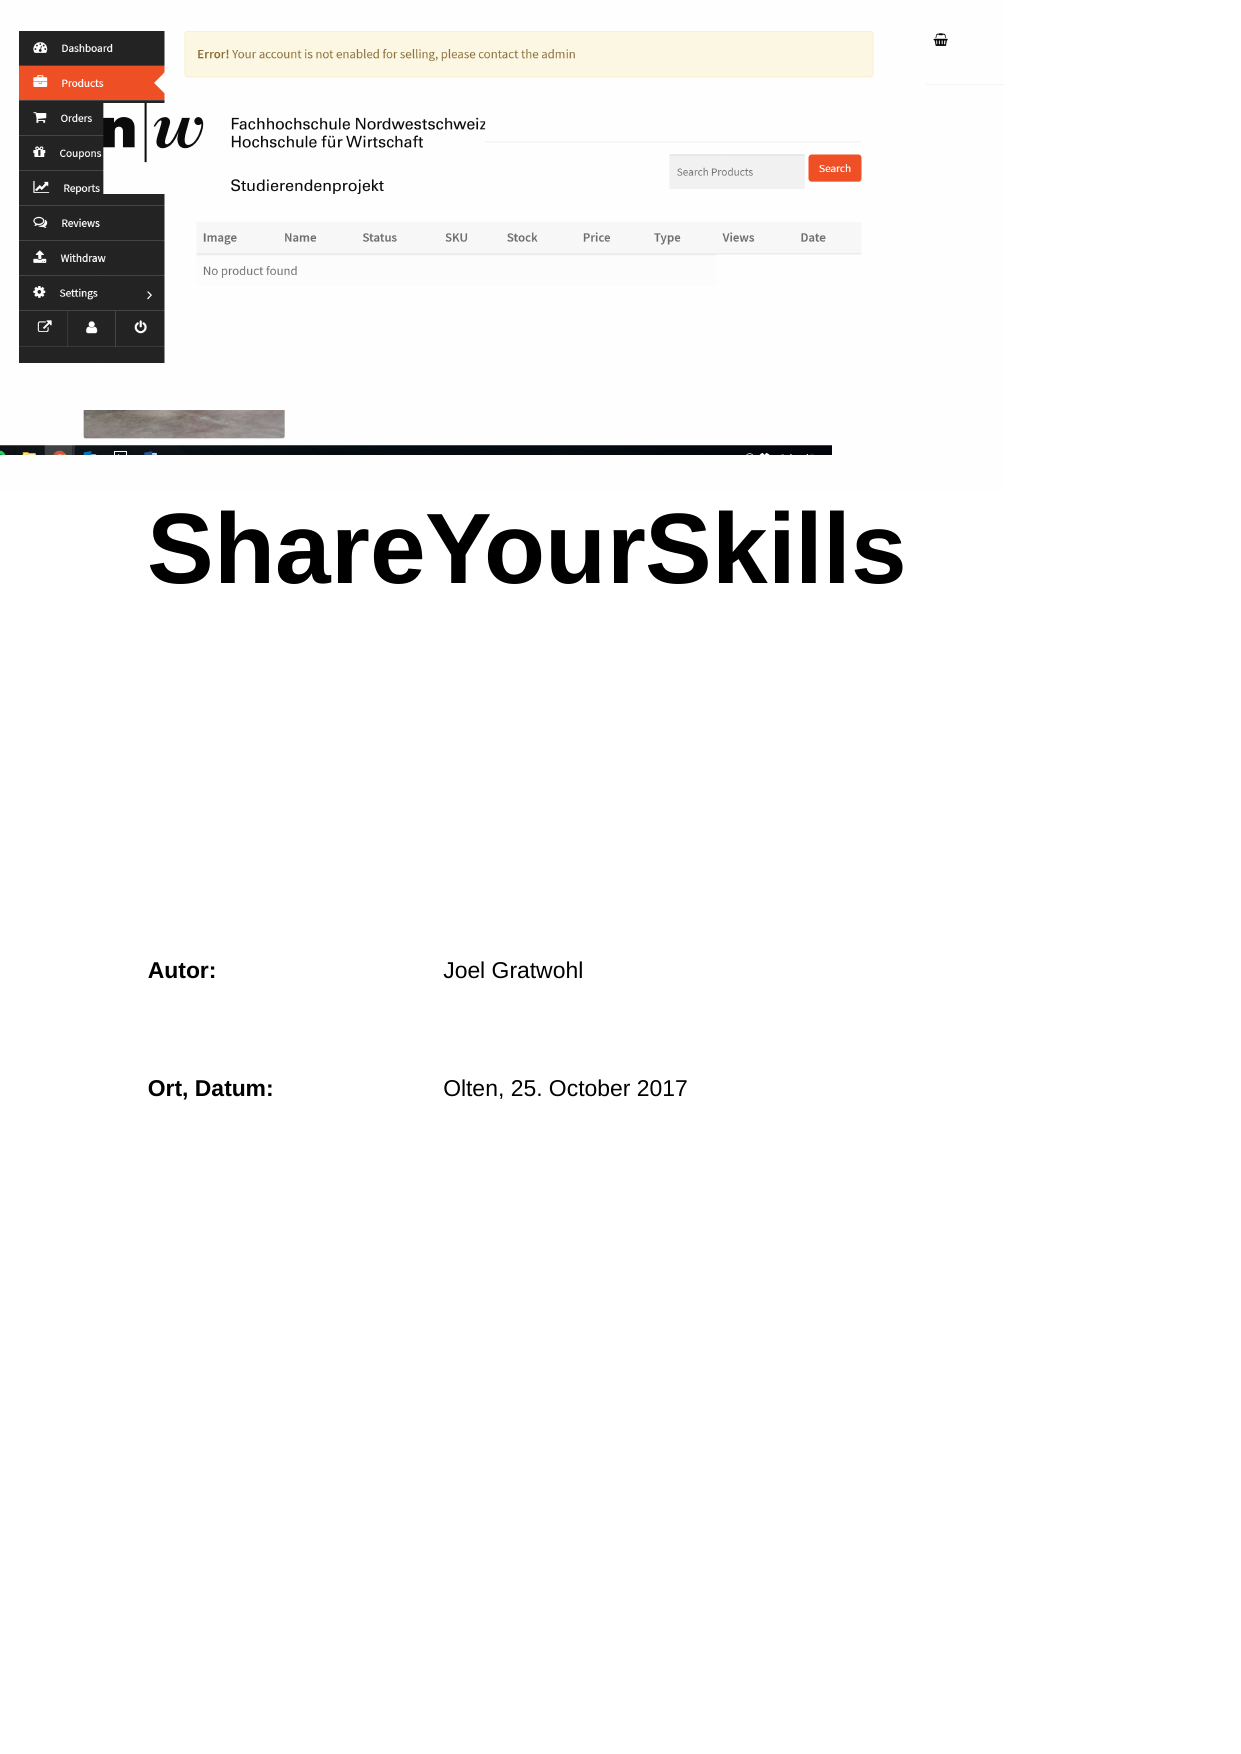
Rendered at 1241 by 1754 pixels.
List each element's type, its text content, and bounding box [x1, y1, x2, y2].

text Ort, Datum: Olten, 25. October 2017 [148, 1075, 1152, 1102]
picture [0, 0, 1004, 490]
text Autor: Joel Gratwohl [148, 957, 1152, 983]
text ShareYourSkills [148, 312, 1152, 605]
